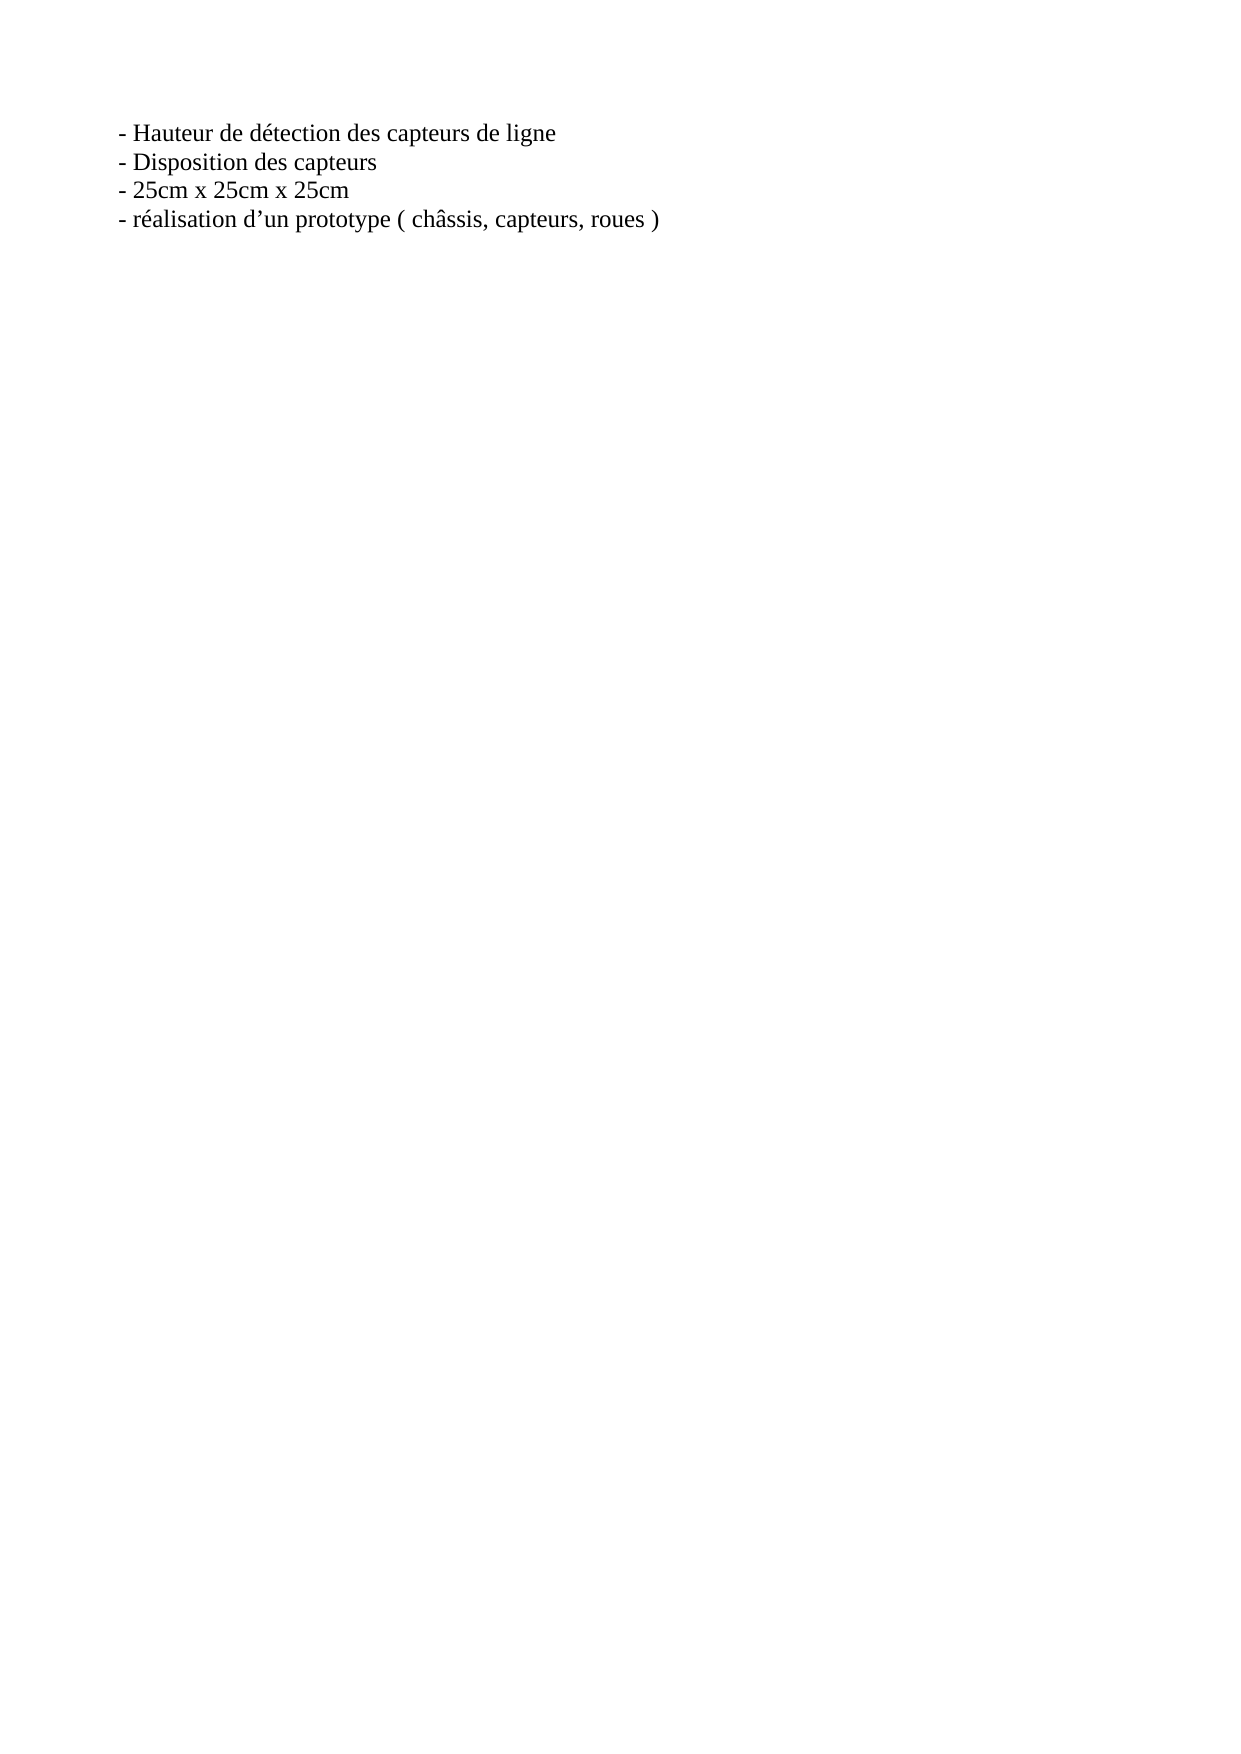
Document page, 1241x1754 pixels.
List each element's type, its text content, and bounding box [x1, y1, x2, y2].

text - 25cm x 25cm x 25cm [118, 176, 1122, 204]
text - Hauteur de détection des capteurs de ligne [118, 118, 1122, 147]
text - Disposition des capteurs [118, 147, 1122, 176]
text - réalisation d’un prototype ( châssis, capteurs, roues ) [118, 204, 1122, 233]
